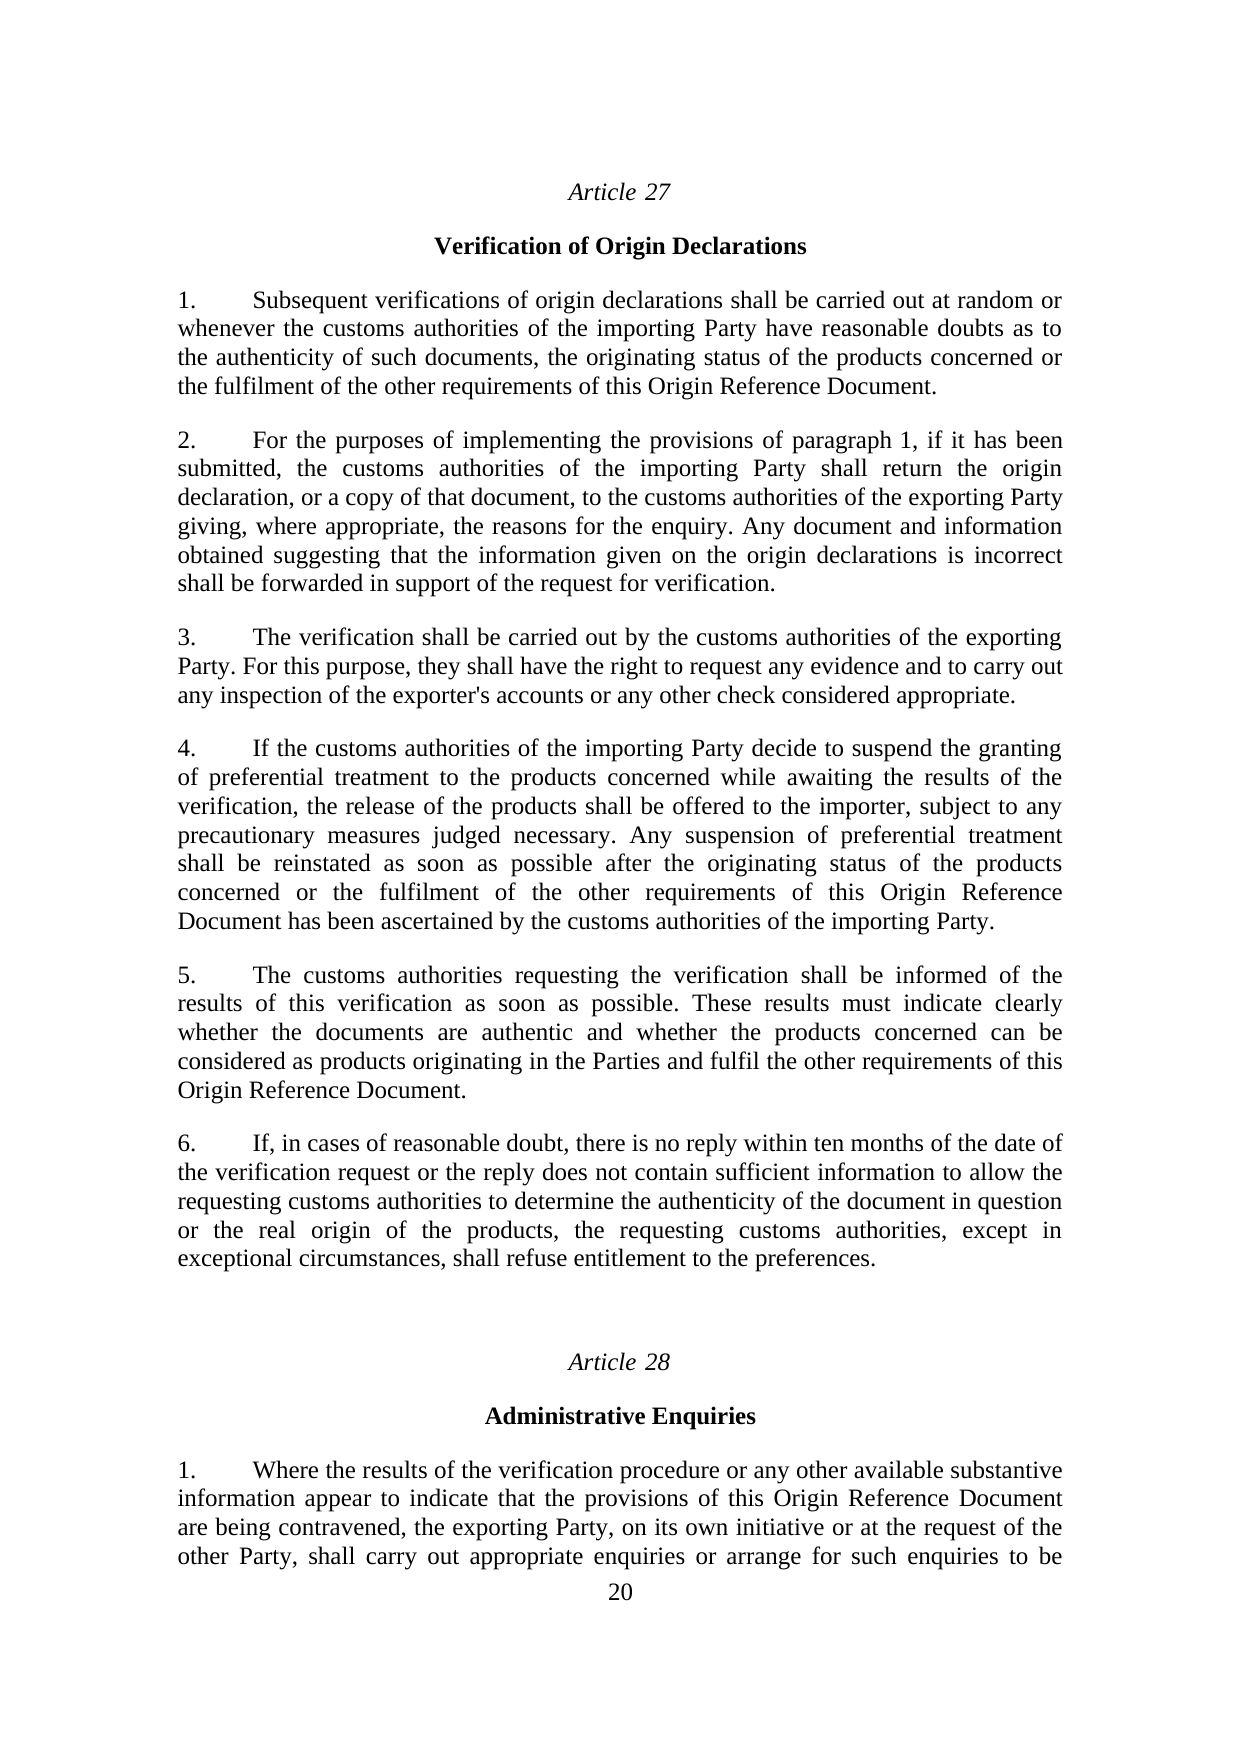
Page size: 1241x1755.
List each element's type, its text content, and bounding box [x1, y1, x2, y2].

text 4. If the customs authorities of the importing Party decide to suspend the granting of preferential treatment to the products concerned while awaiting the results of the verification, the release of the products shall be offered to the importer, subject to any precautionary measures judged necessary. Any suspension of preferential treatment shall be reinstated as soon as possible after the originating status of the products concerned or the fulfilment of the other requirements of this Origin Reference Document has been ascertained by the customs authorities of the importing Party. [177, 733, 1063, 935]
text 1. Subsequent verifications of origin declarations shall be carried out at random or whenever the customs authorities of the importing Party have reasonable doubts as to the authenticity of such documents, the originating status of the products concerned or the fulfilment of the other requirements of this Origin Reference Document. [177, 285, 1063, 400]
text Article 27 [177, 177, 1063, 206]
text Article 28 [177, 1347, 1063, 1376]
text 5. The customs authorities requesting the verification shall be informed of the results of this verification as soon as possible. These results must indicate clearly whether the documents are authentic and whether the products concerned can be considered as products originating in the Parties and fulfil the other requirements of this Origin Reference Document. [177, 960, 1063, 1103]
text 3. The verification shall be carried out by the customs authorities of the exporting Party. For this purpose, they shall have the right to request any evidence and to carry out any inspection of the exporter's accounts or any other check considered appropriate. [177, 622, 1063, 708]
title Verification of Origin Declarations [177, 231, 1063, 260]
text 2. For the purposes of implementing the provisions of paragraph 1, if it has been submitted, the customs authorities of the importing Party shall return the origin declaration, or a copy of that document, to the customs authorities of the exporting Party giving, where appropriate, the reasons for the enquiry. Any document and information obtained suggesting that the information given on the origin declarations is incorrect shall be forwarded in support of the request for verification. [177, 425, 1063, 597]
text 6. If, in cases of reasonable doubt, there is no reply within ten months of the date of the verification request or the reply does not contain sufficient information to allow the requesting customs authorities to determine the authenticity of the document in question or the real origin of the products, the requesting customs authorities, except in exceptional circumstances, shall refuse entitlement to the preferences. [177, 1128, 1063, 1272]
title Administrative Enquiries [177, 1401, 1063, 1430]
text 1. Where the results of the verification procedure or any other available substantive information appear to indicate that the provisions of this Origin Reference Document are being contravened, the exporting Party, on its own initiative or at the request of the other Party, shall carry out appropriate enquiries or arrange for such enquiries to be [177, 1455, 1063, 1570]
